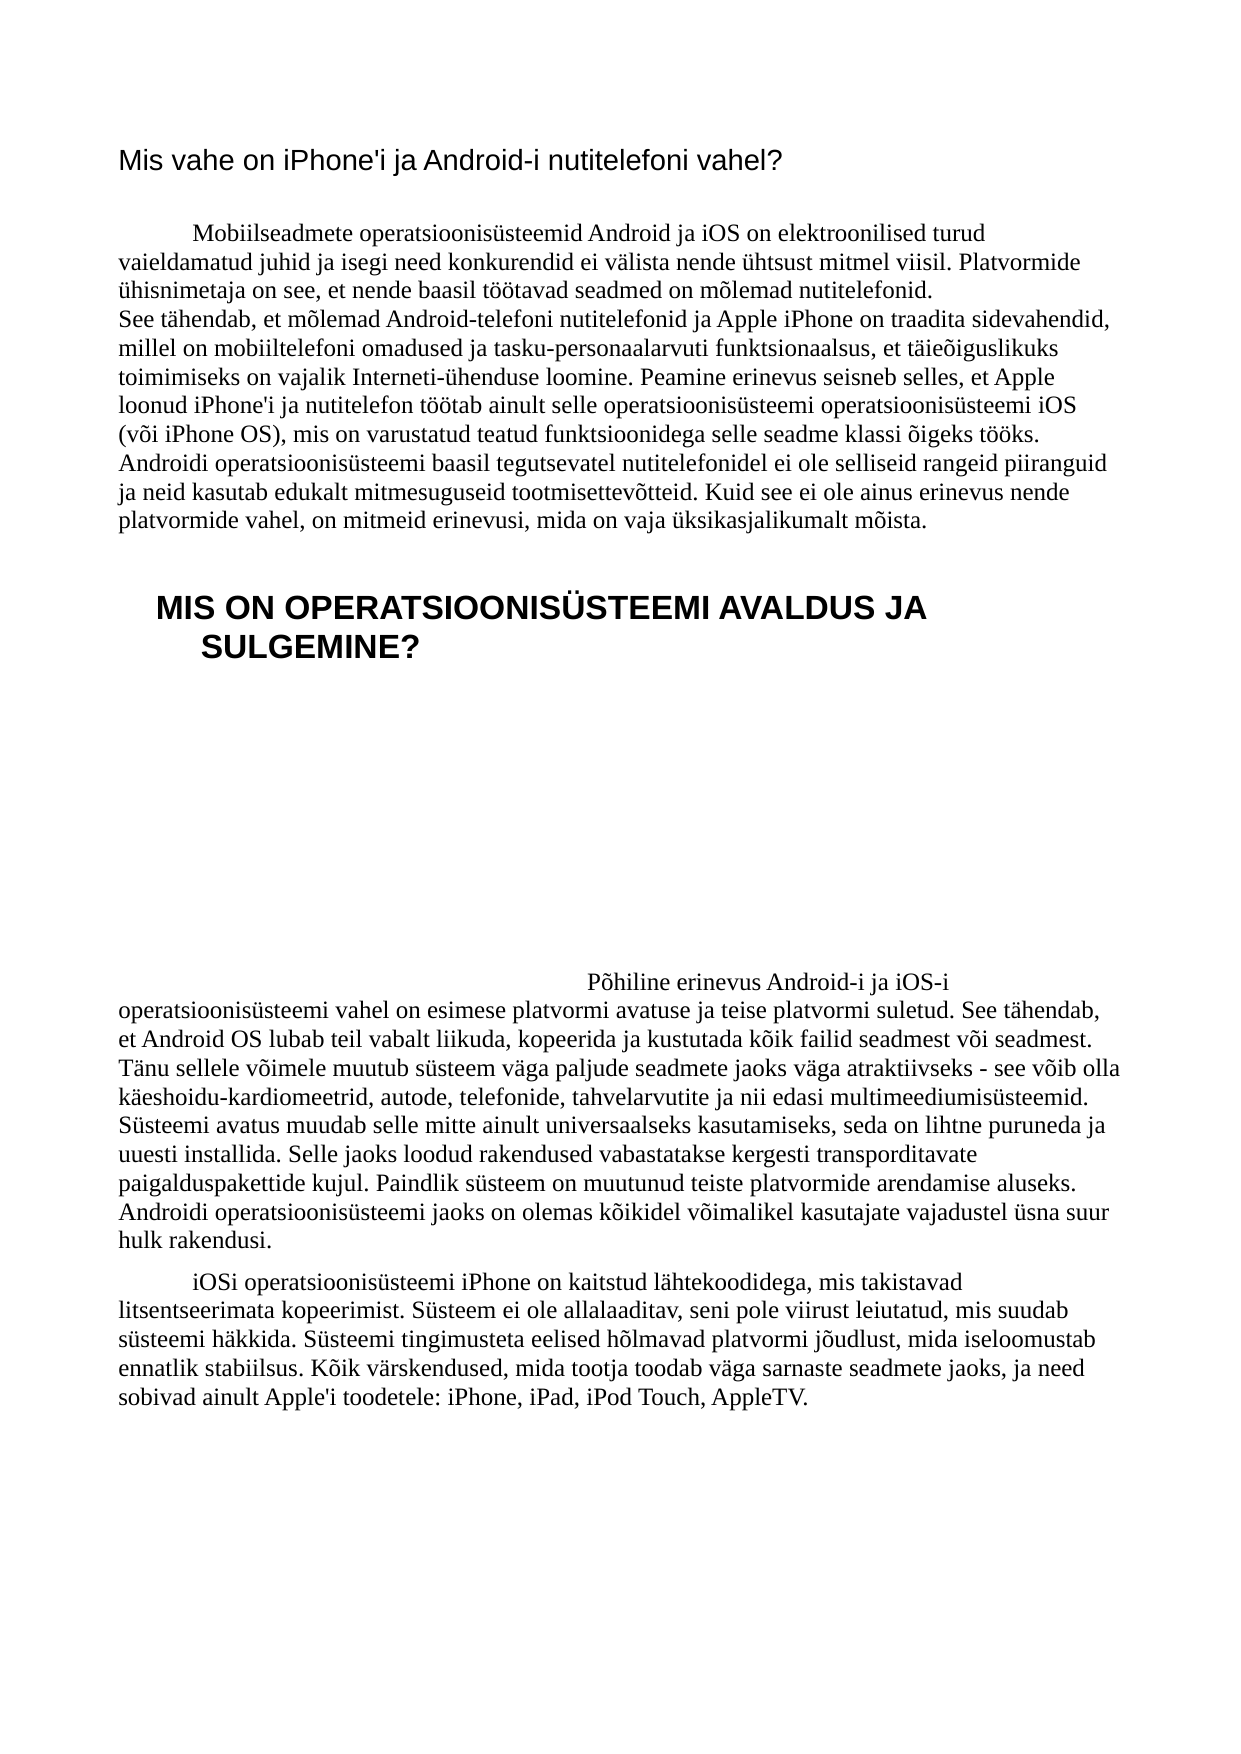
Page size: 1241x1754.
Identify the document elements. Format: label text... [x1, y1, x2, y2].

text Põhiline erinevus Android-i ja iOS-i operatsioonisüsteemi vahel on esimese platvormi avatuse ja teise platvormi suletud. See tähendab, et Android OS lubab teil vabalt liikuda, kopeerida ja kustutada kõik failid seadmest või seadmest. Tänu sellele võimele muutub süsteem väga paljude seadmete jaoks väga atraktiivseks - see võib olla käeshoidu-kardiomeetrid, autode, telefonide, tahvelarvutite ja nii edasi multimeediumisüsteemid. Süsteemi avatus muudab selle mitte ainult universaalseks kasutamiseks, seda on lihtne puruneda ja uuesti installida. Selle jaoks loodud rakendused vabastatakse kergesti transporditavate paigalduspakettide kujul. Paindlik süsteem on muutunud teiste platvormide arendamise aluseks. Androidi operatsioonisüsteemi jaoks on olemas kõikidel võimalikel kasutajate vajadustel üsna suur hulk rakendusi. [118, 678, 1122, 1254]
text See tähendab, et mõlemad Android-telefoni nutitelefonid ja Apple iPhone on traadita sidevahendid, millel on mobiiltelefoni omadused ja tasku-personaalarvuti funktsionaalsus, et täieõiguslikuks toimimiseks on vajalik Interneti-ühenduse loomine. Peamine erinevus seisneb selles, et Apple loonud iPhone'i ja nutitelefon töötab ainult selle operatsioonisüsteemi operatsioonisüsteemi iOS (või iPhone OS), mis on varustatud teatud funktsioonidega selle seadme klassi õigeks tööks. Androidi operatsioonisüsteemi baasil tegutsevatel nutitelefonidel ei ole selliseid rangeid piiranguid ja neid kasutab edukalt mitmesuguseid tootmisettevõtteid. Kuid see ei ole ainus erinevus nende platvormide vahel, on mitmeid erinevusi, mida on vaja üksikasjalikumalt mõista. [118, 304, 1122, 534]
text iOSi operatsioonisüsteemi iPhone on kaitstud lähtekoodidega, mis takistavad litsentseerimata kopeerimist. Süsteem ei ole allalaaditav, seni pole viirust leiutatud, mis suudab süsteemi häkkida. Süsteemi tingimusteta eelised hõlmavad platvormi jõudlust, mida iseloomustab ennatlik stabiilsus. Kõik värskendused, mida tootja toodab väga sarnaste seadmete jaoks, ja need sobivad ainult Apple'i toodetele: iPhone, iPad, iPod Touch, AppleTV. [118, 1267, 1122, 1411]
subtitle MIS ON OPERATSIOONISÜSTEEMI AVALDUS JA SULGEMINE? [156, 588, 1122, 665]
text Mobiilseadmete operatsioonisüsteemid Android ja iOS on elektroonilised turud vaieldamatud juhid ja isegi need konkurendid ei välista nende ühtsust mitmel viisil. Platvormide ühisnimetaja on see, et nende baasil töötavad seadmed on mõlemad nutitelefonid. [118, 218, 1122, 304]
subtitle Mis vahe on iPhone'i ja Android-i nutitelefoni vahel? [118, 143, 1122, 177]
